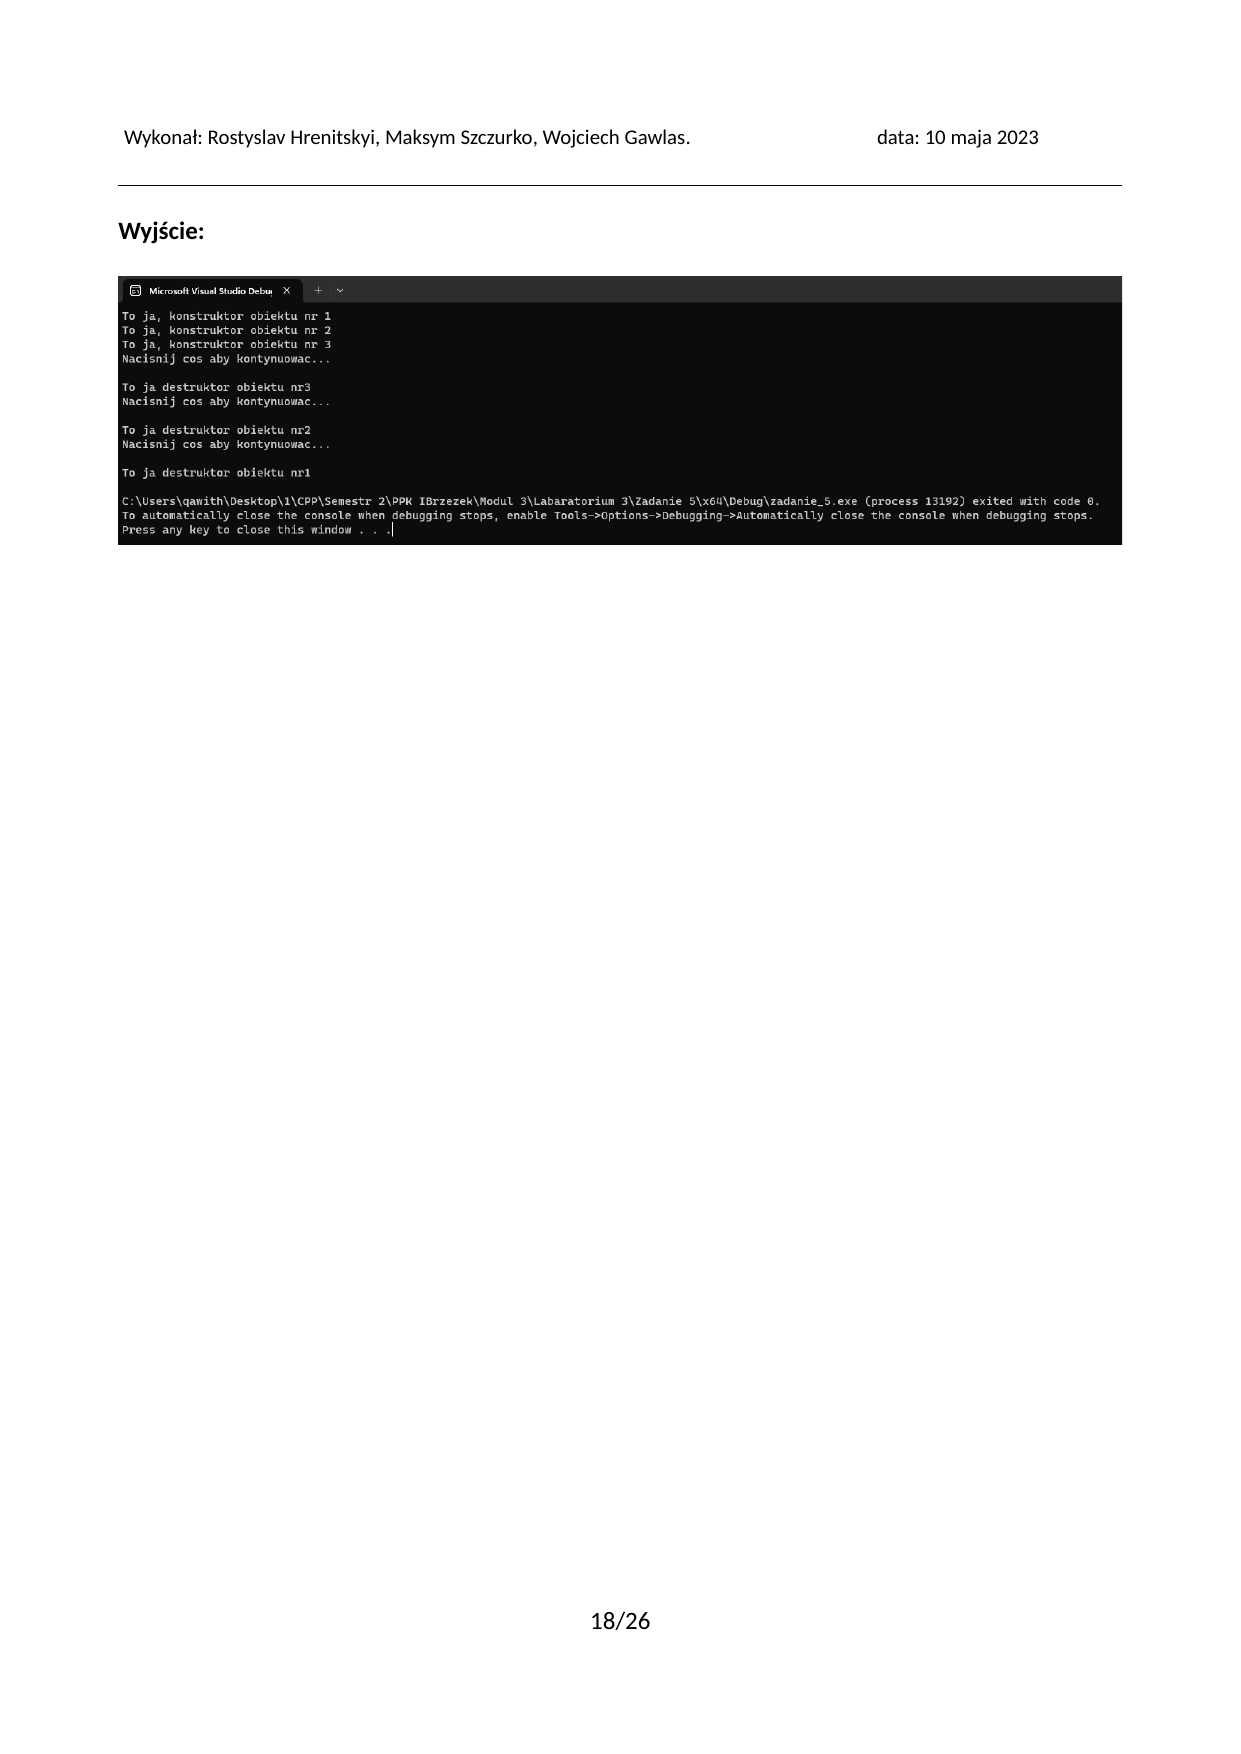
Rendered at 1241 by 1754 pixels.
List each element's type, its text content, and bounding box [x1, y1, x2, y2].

text Wyjście: [118, 215, 1122, 246]
picture [118, 276, 1123, 545]
